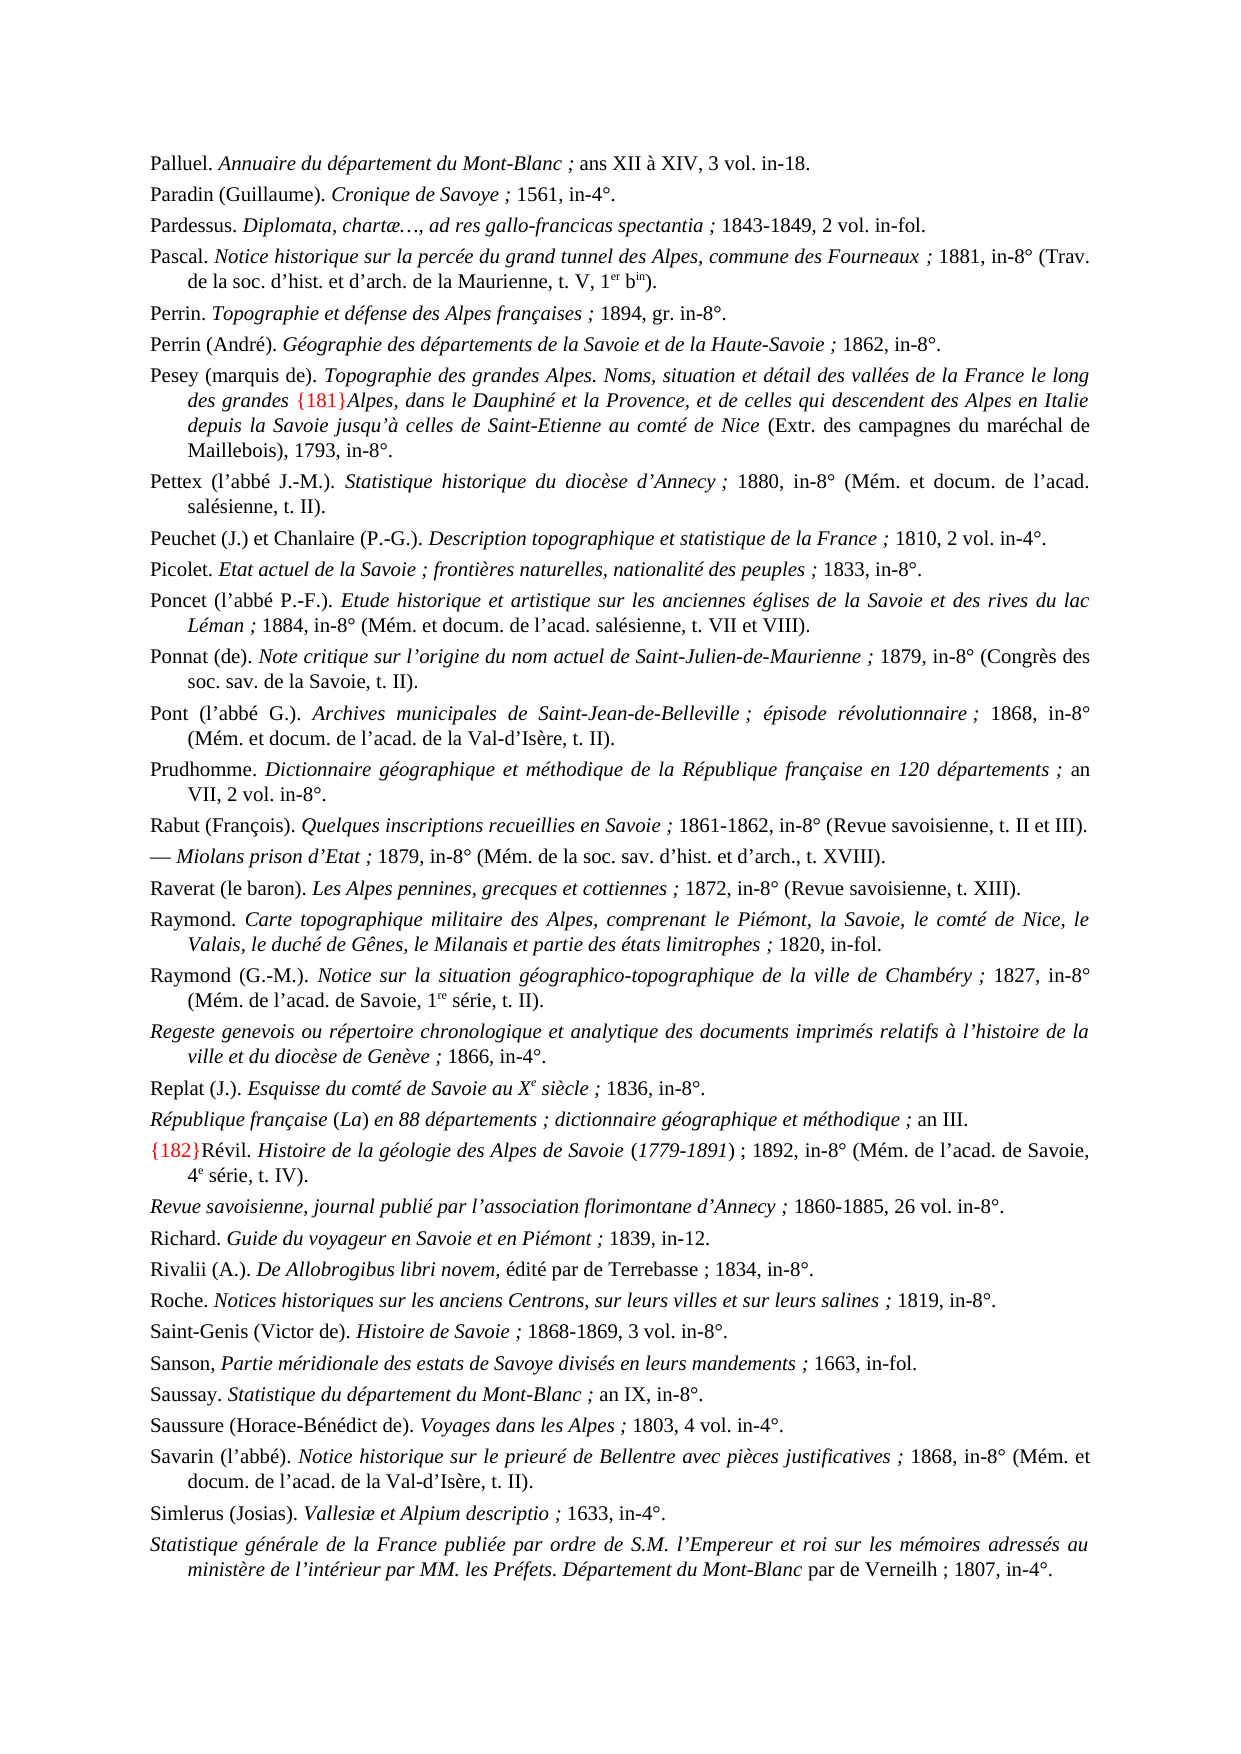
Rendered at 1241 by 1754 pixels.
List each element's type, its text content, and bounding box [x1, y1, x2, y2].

text République française (La) en 88 départements ; dictionnaire géographique et méthodique ; an III. [150, 1106, 1090, 1131]
text Perrin. Topographie et défense des Alpes françaises ; 1894, gr. in-8°. [150, 300, 1090, 325]
text Pont (l’abbé G.). Archives municipales de Saint-Jean-de-Belleville ; épisode révolutionnaire ; 1868, in-8° (Mém. et docum. de l’acad. de la Val-d’Isère, t. II). [150, 700, 1090, 750]
text Palluel. Annuaire du département du Mont-Blanc ; ans XII à XIV, 3 vol. in-18. [150, 150, 1090, 175]
text Pesey (marquis de). Topographie des grandes Alpes. Noms, situation et détail des vallées de la France le long des grandes {181}Alpes, dans le Dauphiné et la Provence, et de celles qui descendent des Alpes en Italie depuis la Savoie jusqu’à celles de Saint-Etienne au comté de Nice (Extr. des campagnes du maréchal de Maillebois), 1793, in-8°. [150, 362, 1090, 462]
text Replat (J.). Esquisse du comté de Savoie au Xe siècle ; 1836, in-8°. [150, 1075, 1090, 1100]
text Prudhomme. Dictionnaire géographique et méthodique de la République française en 120 départements ; an VII, 2 vol. in-8°. [150, 756, 1090, 806]
text Simlerus (Josias). Vallesiæ et Alpium descriptio ; 1633, in-4°. [150, 1500, 1090, 1525]
text Perrin (André). Géographie des départements de la Savoie et de la Haute-Savoie ; 1862, in-8°. [150, 331, 1090, 356]
text Rivalii (A.). De Allobrogibus libri novem, édité par de Terrebasse ; 1834, in-8°. [150, 1256, 1090, 1281]
text Saussure (Horace-Bénédict de). Voyages dans les Alpes ; 1803, 4 vol. in-4°. [150, 1412, 1090, 1437]
text Pascal. Notice historique sur la percée du grand tunnel des Alpes, commune des Fourneaux ; 1881, in-8° (Trav. de la soc. d’hist. et d’arch. de la Maurienne, t. V, 1er bin). [150, 244, 1090, 294]
text — Miolans prison d’Etat ; 1879, in-8° (Mém. de la soc. sav. d’hist. et d’arch., t. XVIII). [150, 844, 1090, 869]
text Revue savoisienne, journal publié par l’association florimontane d’Annecy ; 1860-1885, 26 vol. in-8°. [150, 1194, 1090, 1219]
text Saint-Genis (Victor de). Histoire de Savoie ; 1868-1869, 3 vol. in-8°. [150, 1319, 1090, 1344]
text Poncet (l’abbé P.-F.). Etude historique et artistique sur les anciennes églises de la Savoie et des rives du lac Léman ; 1884, in-8° (Mém. et docum. de l’acad. salésienne, t. VII et VIII). [150, 587, 1090, 637]
text Rabut (François). Quelques inscriptions recueillies en Savoie ; 1861-1862, in-8° (Revue savoisienne, t. II et III). [150, 812, 1090, 837]
text Raymond. Carte topographique militaire des Alpes, comprenant le Piémont, la Savoie, le comté de Nice, le Valais, le duché de Gênes, le Milanais et partie des états limitrophes ; 1820, in-fol. [150, 906, 1090, 956]
text Pardessus. Diplomata, chartæ…, ad res gallo-francicas spectantia ; 1843-1849, 2 vol. in-fol. [150, 212, 1090, 237]
text Raymond (G.-M.). Notice sur la situation géographico-topographique de la ville de Chambéry ; 1827, in-8° (Mém. de l’acad. de Savoie, 1re série, t. II). [150, 962, 1090, 1012]
text Peuchet (J.) et Chanlaire (P.-G.). Description topographique et statistique de la France ; 1810, 2 vol. in-4°. [150, 525, 1090, 550]
text Sanson, Partie méridionale des estats de Savoye divisés en leurs mandements ; 1663, in-fol. [150, 1350, 1090, 1375]
text {182}Révil. Histoire de la géologie des Alpes de Savoie (1779-1891) ; 1892, in-8° (Mém. de l’acad. de Savoie, 4e série, t. IV). [150, 1137, 1090, 1187]
text Regeste genevois ou répertoire chronologique et analytique des documents imprimés relatifs à l’histoire de la ville et du diocèse de Genève ; 1866, in-4°. [150, 1019, 1090, 1069]
text Statistique générale de la France publiée par ordre de S.M. l’Empereur et roi sur les mémoires adressés au ministère de l’intérieur par MM. les Préfets. Département du Mont-Blanc par de Verneilh ; 1807, in-4°. [150, 1531, 1090, 1581]
text Richard. Guide du voyageur en Savoie et en Piémont ; 1839, in-12. [150, 1225, 1090, 1250]
text Pettex (l’abbé J.-M.). Statistique historique du diocèse d’Annecy ; 1880, in-8° (Mém. et docum. de l’acad. salésienne, t. II). [150, 469, 1090, 519]
text Ponnat (de). Note critique sur l’origine du nom actuel de Saint-Julien-de-Maurienne ; 1879, in-8° (Congrès des soc. sav. de la Savoie, t. II). [150, 644, 1090, 694]
text Raverat (le baron). Les Alpes pennines, grecques et cottiennes ; 1872, in-8° (Revue savoisienne, t. XIII). [150, 875, 1090, 900]
text Saussay. Statistique du département du Mont-Blanc ; an IX, in-8°. [150, 1381, 1090, 1406]
text Paradin (Guillaume). Cronique de Savoye ; 1561, in-4°. [150, 181, 1090, 206]
text Roche. Notices historiques sur les anciens Centrons, sur leurs villes et sur leurs salines ; 1819, in-8°. [150, 1287, 1090, 1312]
text Savarin (l’abbé). Notice historique sur le prieuré de Bellentre avec pièces justificatives ; 1868, in-8° (Mém. et docum. de l’acad. de la Val-d’Isère, t. II). [150, 1444, 1090, 1494]
text Picolet. Etat actuel de la Savoie ; frontières naturelles, nationalité des peuples ; 1833, in-8°. [150, 556, 1090, 581]
